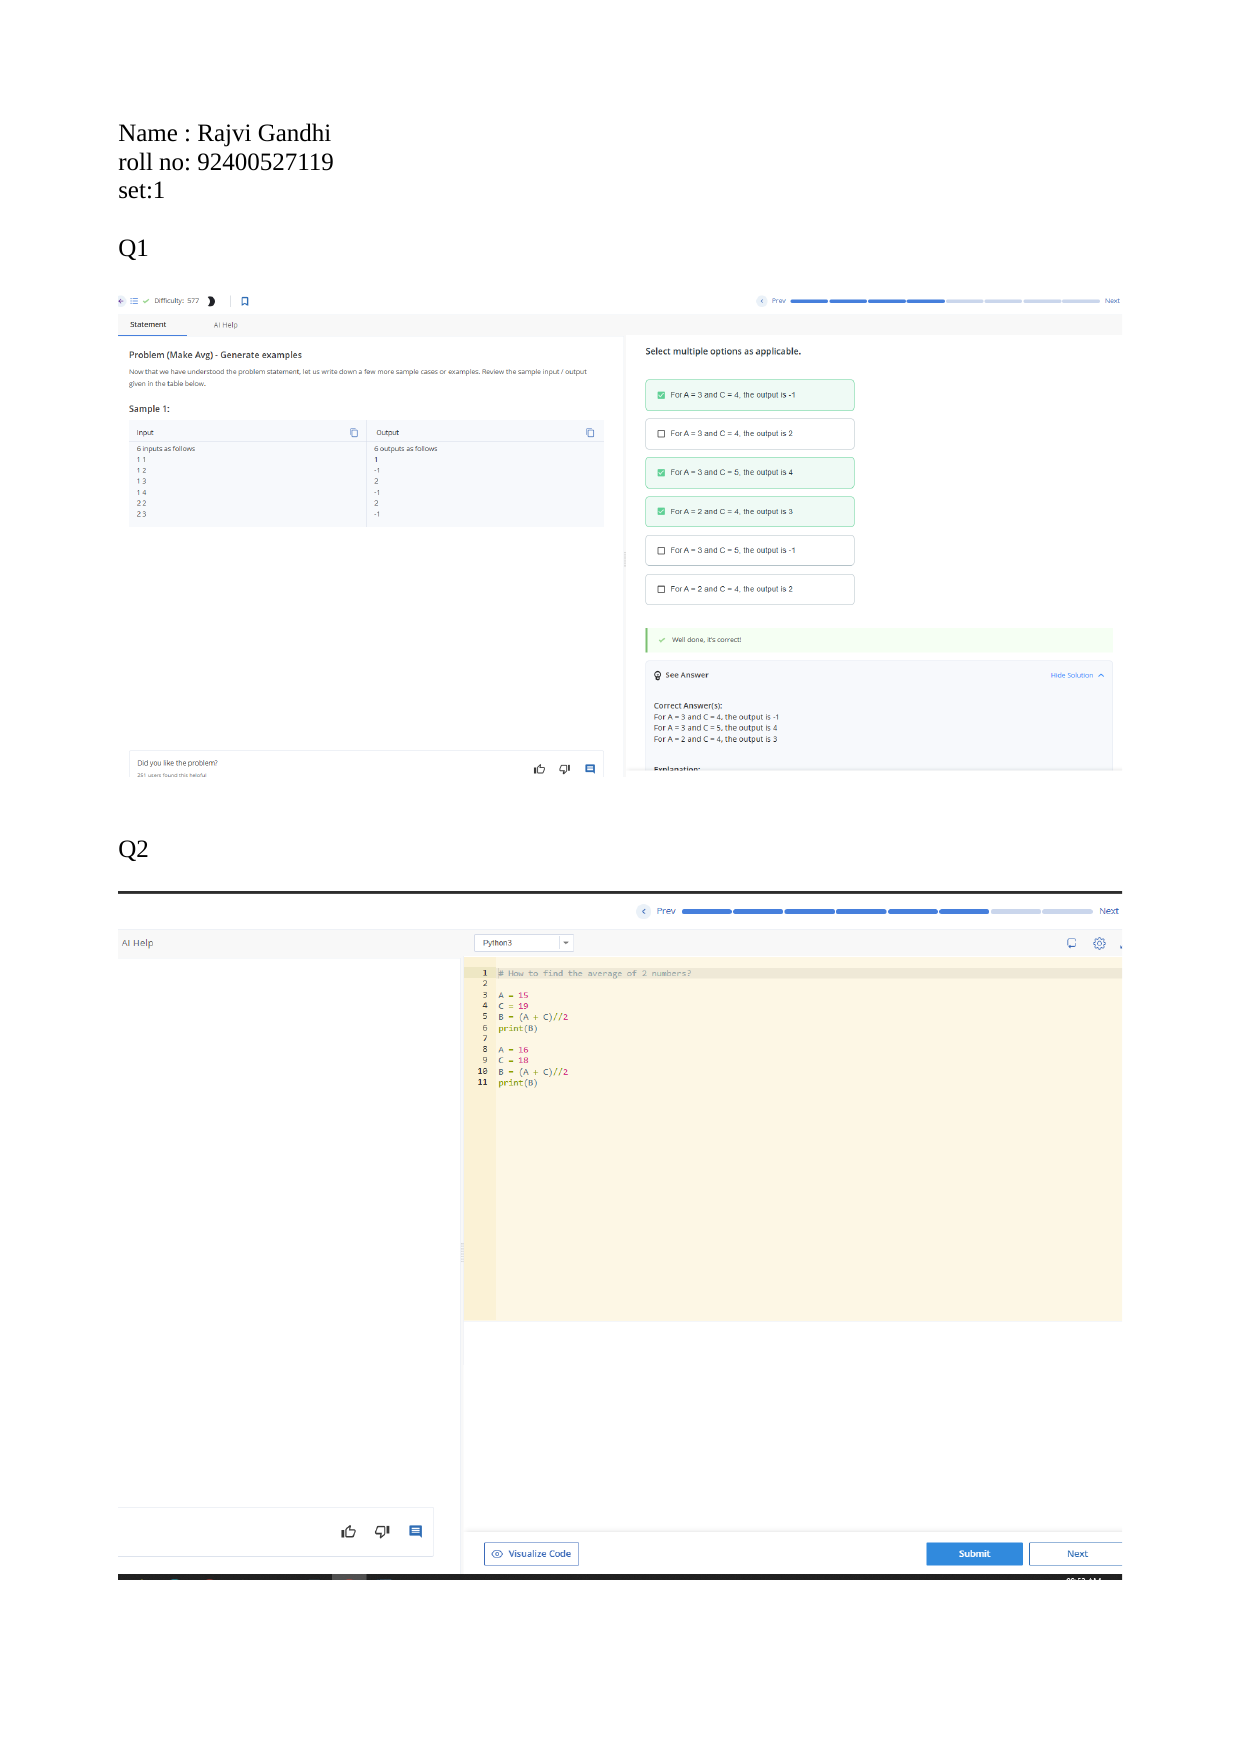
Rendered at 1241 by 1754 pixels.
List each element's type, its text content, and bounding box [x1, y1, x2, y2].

text Q1 [118, 233, 1122, 262]
text set:1 [118, 176, 1122, 204]
picture [118, 891, 1123, 1580]
text Q2 [118, 834, 1122, 863]
picture [118, 290, 1123, 777]
text roll no: 92400527119 [118, 147, 1122, 176]
text Name : Rajvi Gandhi [118, 118, 1122, 147]
